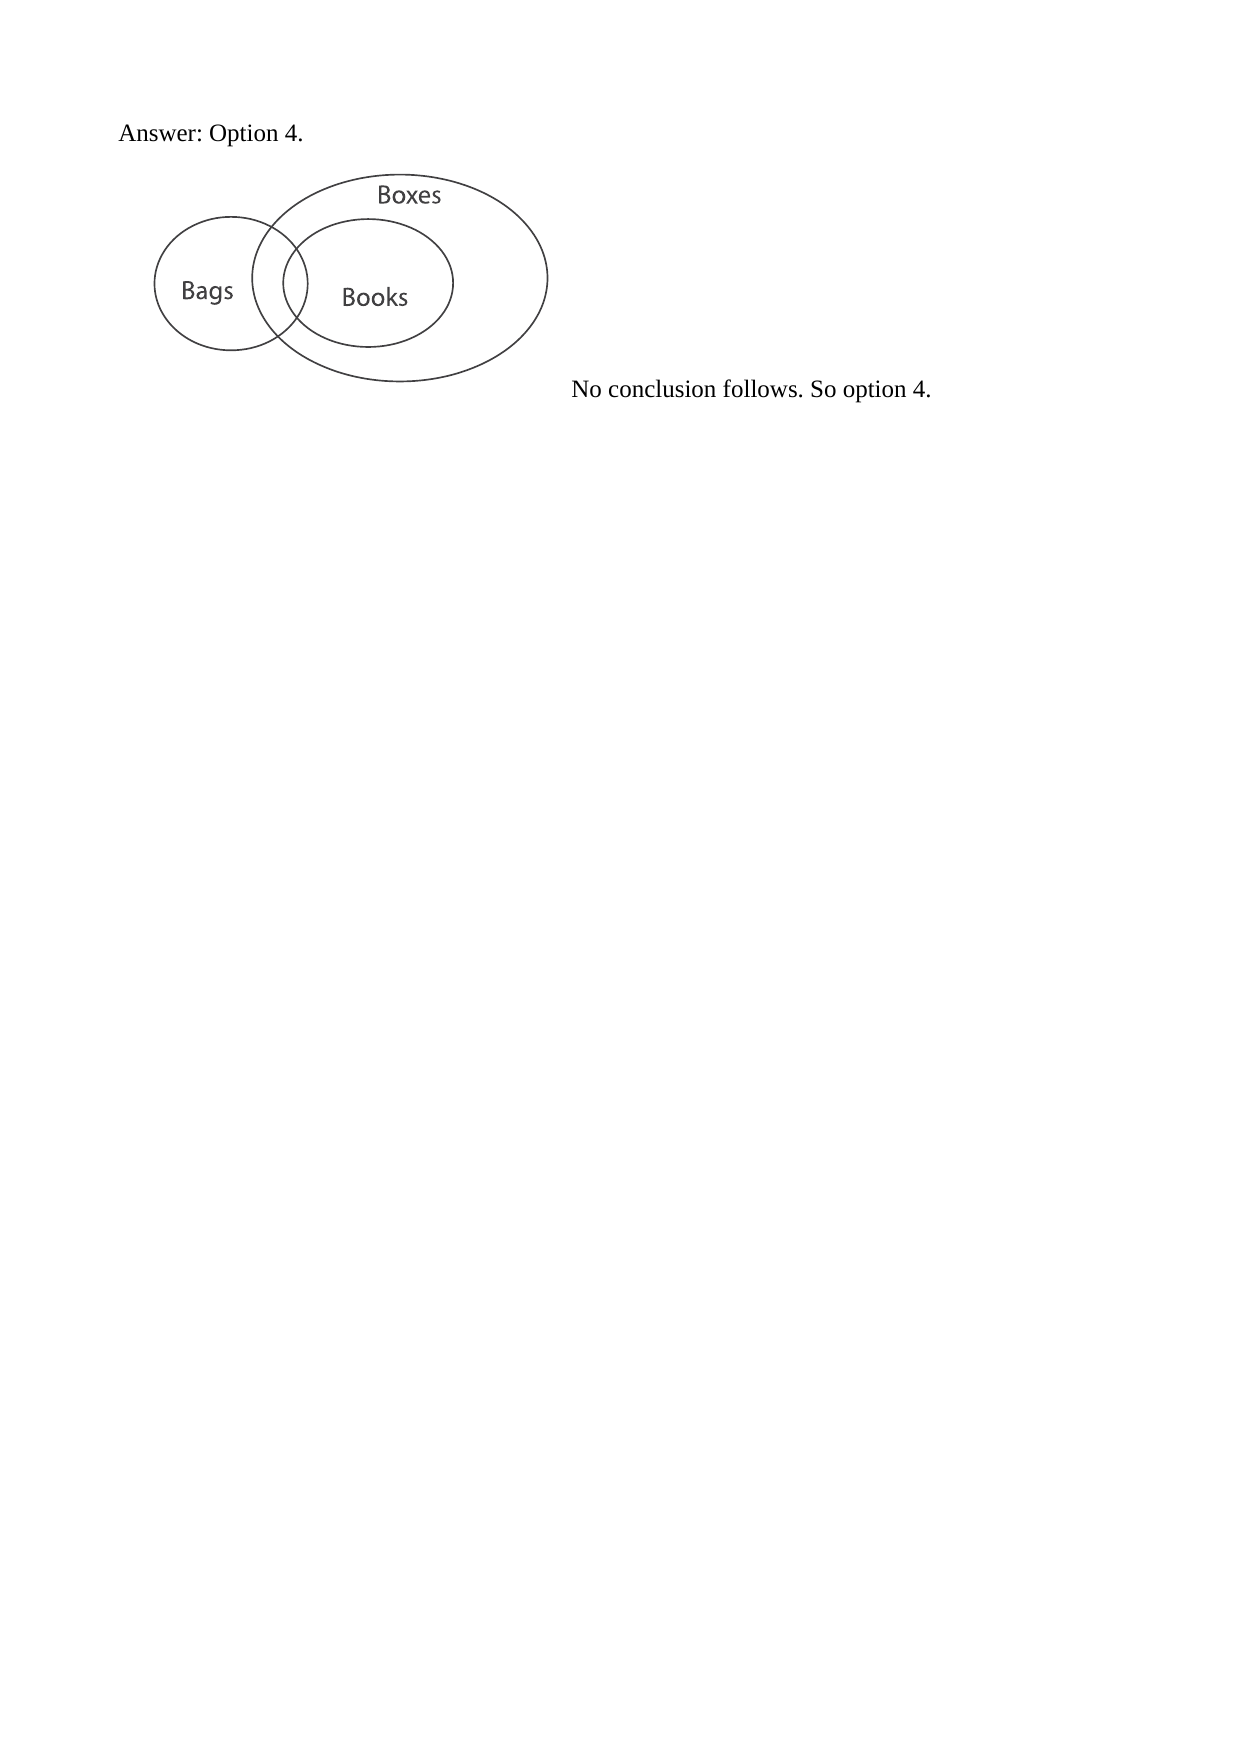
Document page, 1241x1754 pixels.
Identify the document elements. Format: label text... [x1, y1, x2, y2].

text Answer: Option 4. No conclusion follows. So option 4. [118, 118, 1122, 403]
